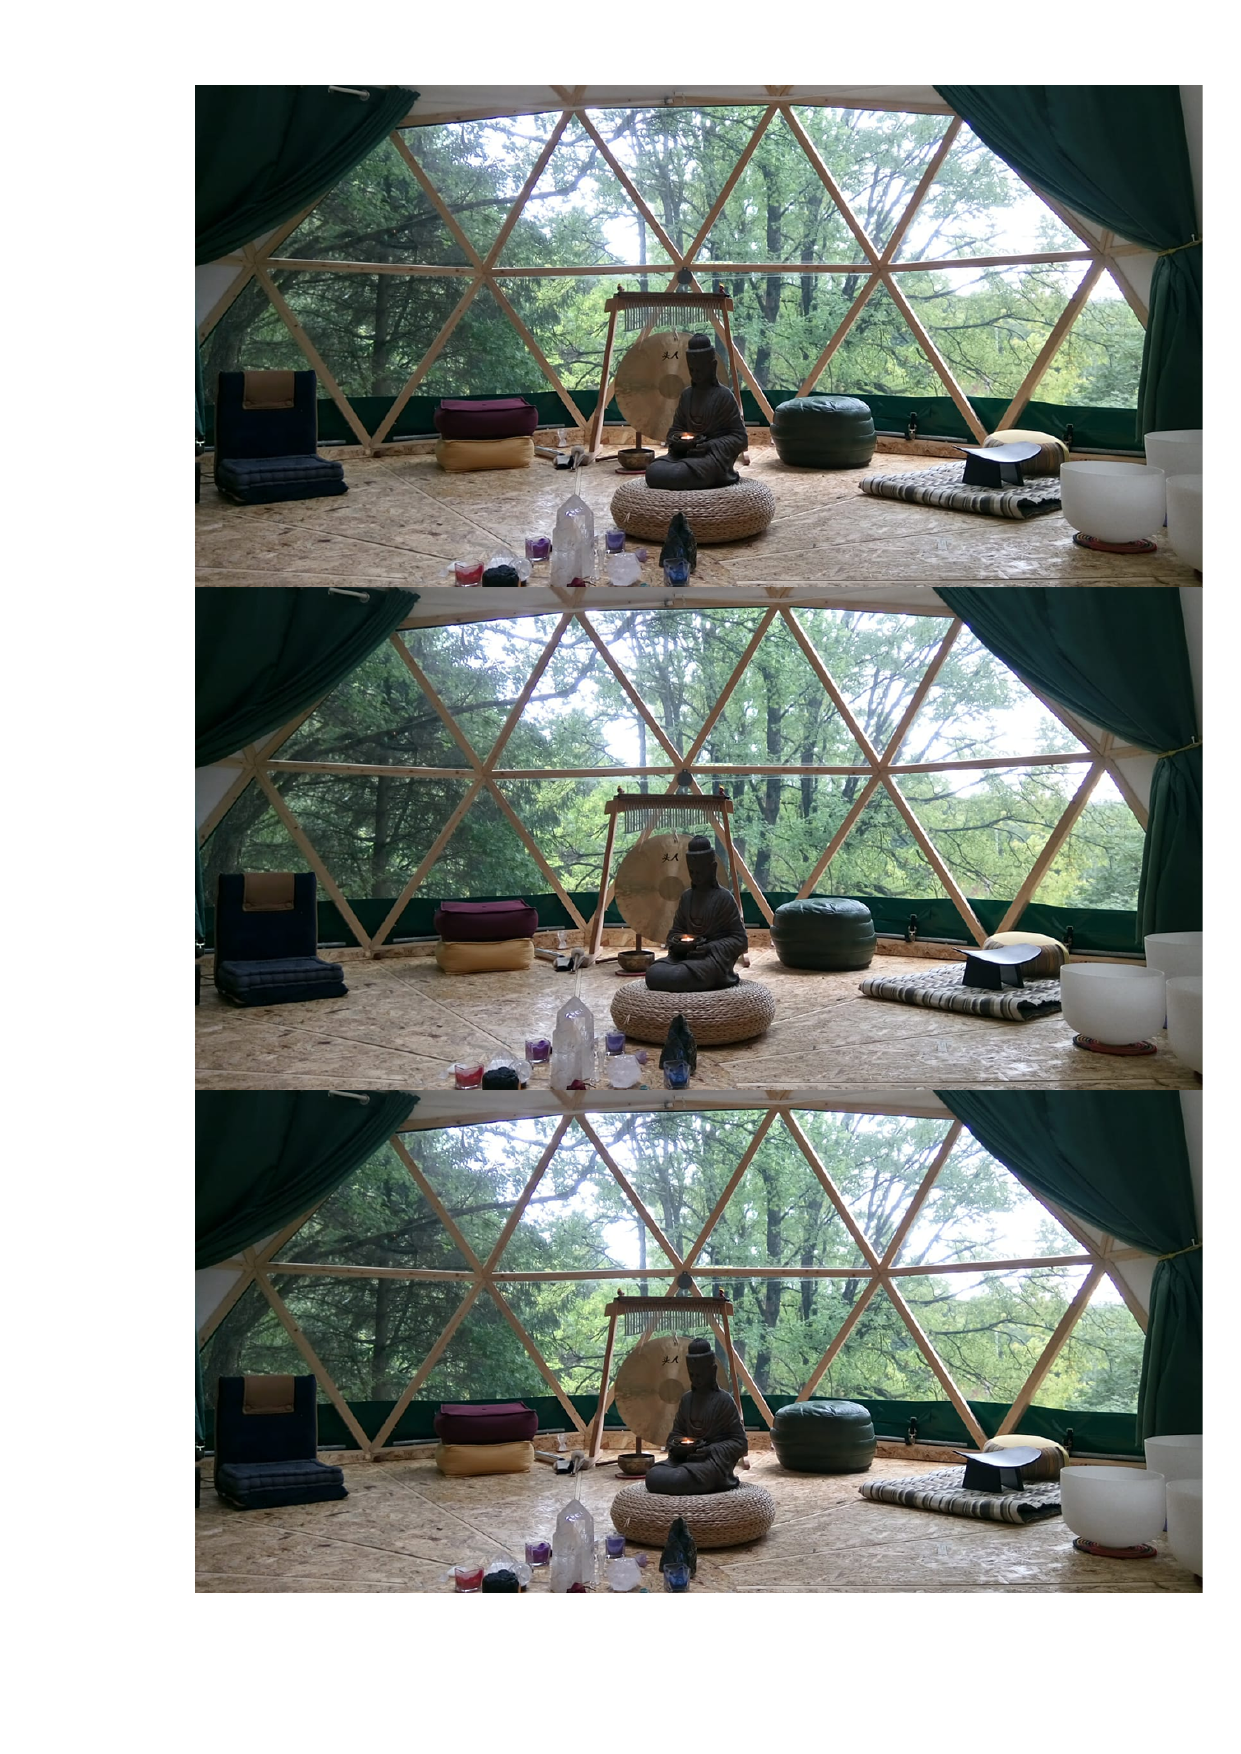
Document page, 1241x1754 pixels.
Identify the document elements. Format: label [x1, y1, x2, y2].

picture [195, 85, 1203, 1593]
